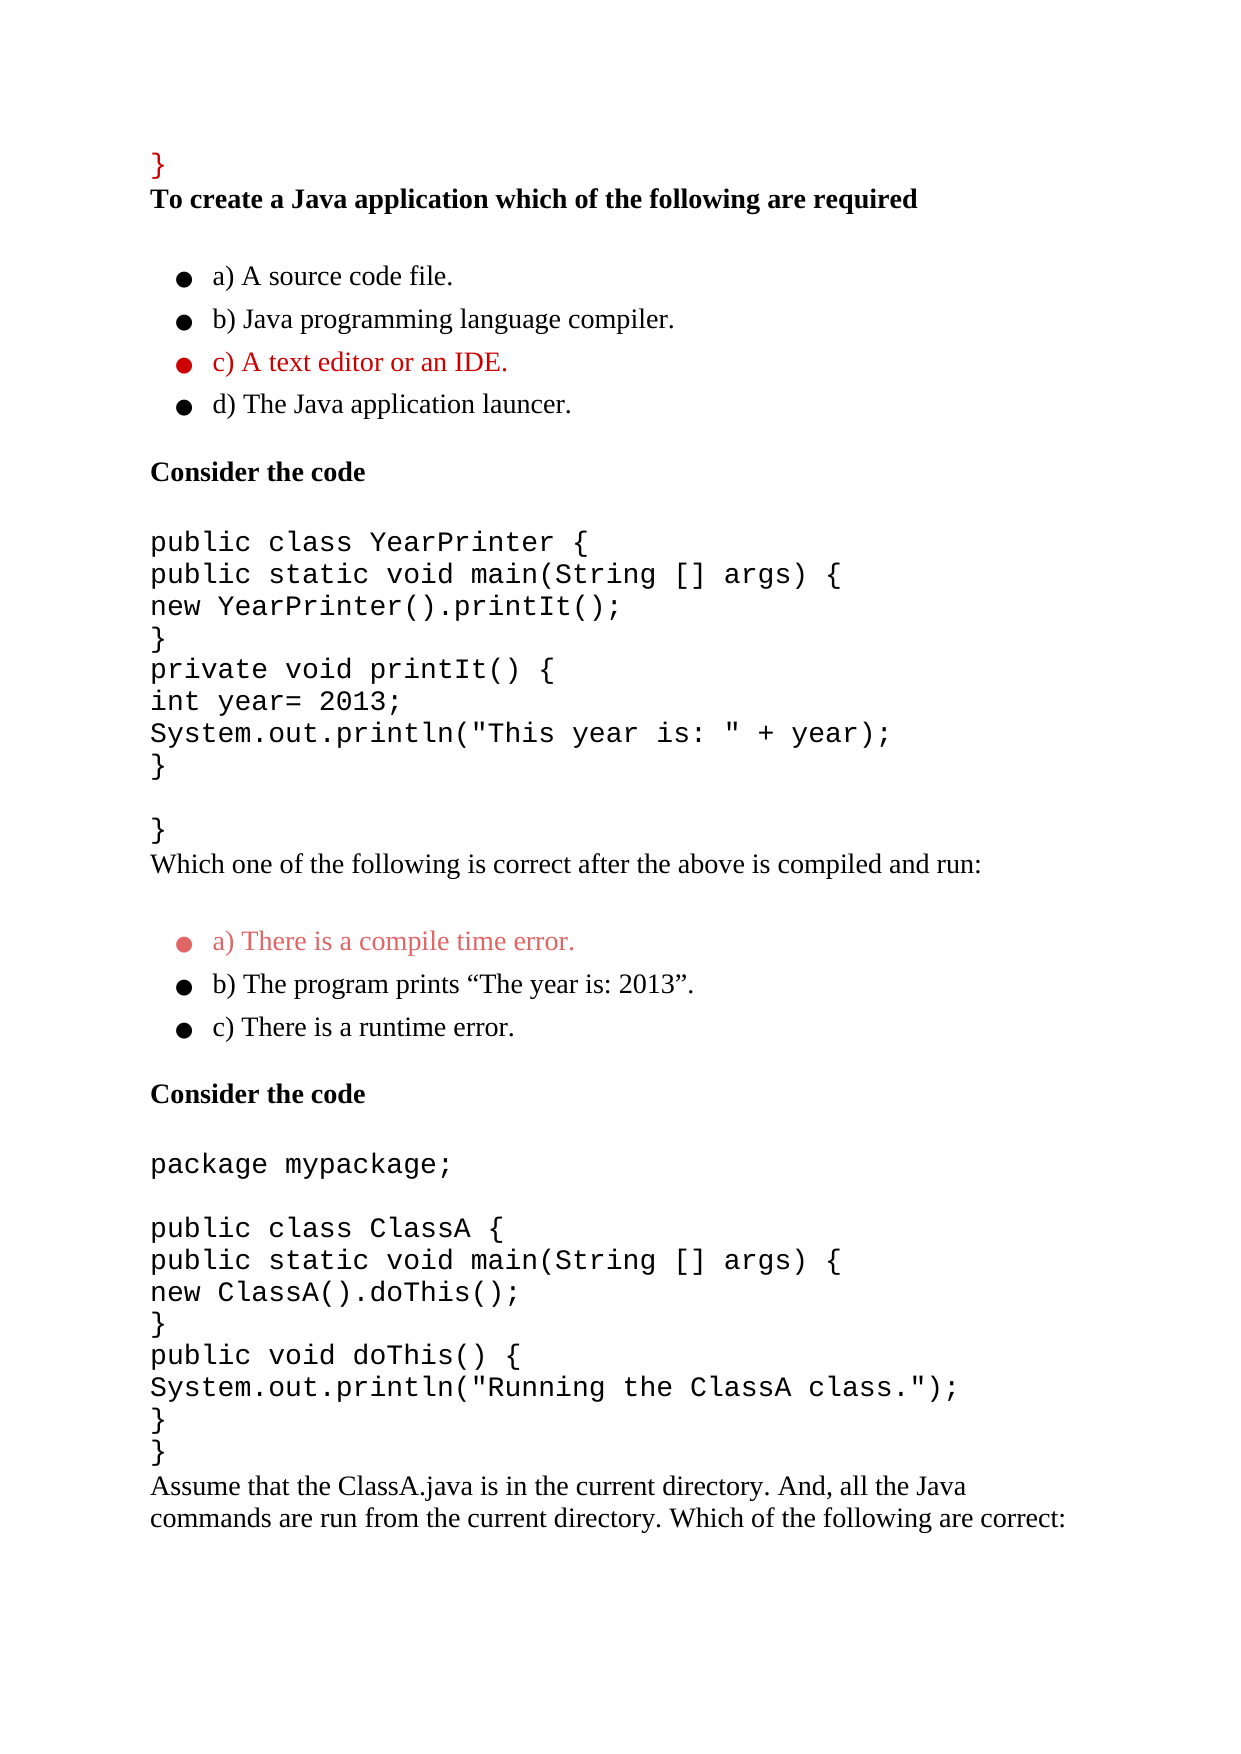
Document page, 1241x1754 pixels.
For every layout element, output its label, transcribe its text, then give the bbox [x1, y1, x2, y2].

text new ClassA().doThis(); [150, 1277, 1090, 1309]
list c) A text editor or an IDE. [175, 340, 1090, 383]
text To create a Java application which of the following are required [150, 182, 1090, 214]
list c) There is a runtime error. [175, 1005, 1090, 1048]
text package mypackage; [150, 1150, 1090, 1182]
text Consider the code [150, 455, 1090, 487]
text int year= 2013; [150, 687, 1090, 719]
list a) A source code file. [175, 255, 1090, 298]
text System.out.println("Running the ClassA class."); [150, 1373, 1090, 1405]
text } [150, 1437, 1090, 1469]
text } [150, 150, 1090, 182]
text public void doThis() { [150, 1341, 1090, 1373]
text public class ClassA { [150, 1214, 1090, 1246]
text public static void main(String [] args) { [150, 1246, 1090, 1277]
text } [150, 623, 1090, 655]
text new YearPrinter().printIt(); [150, 592, 1090, 623]
text Consider the code [150, 1077, 1090, 1109]
text private void printIt() { [150, 655, 1090, 687]
list b) Java programming language compiler. [175, 298, 1090, 340]
text public class YearPrinter { [150, 528, 1090, 560]
text public static void main(String [] args) { [150, 560, 1090, 592]
text } [150, 1405, 1090, 1437]
text System.out.println("This year is: " + year); [150, 719, 1090, 751]
list a) There is a compile time error. [175, 920, 1090, 962]
text Assume that the ClassA.java is in the current directory. And, all the Java commands are run from the current directory. Which of the following are correct: [150, 1469, 1090, 1533]
text } [150, 1309, 1090, 1341]
text } [150, 751, 1090, 783]
list d) The Java application launcer. [175, 383, 1090, 426]
list b) The program prints “The year is: 2013”. [175, 962, 1090, 1005]
text } [150, 815, 1090, 847]
text Which one of the following is correct after the above is compiled and run: [150, 847, 1090, 879]
